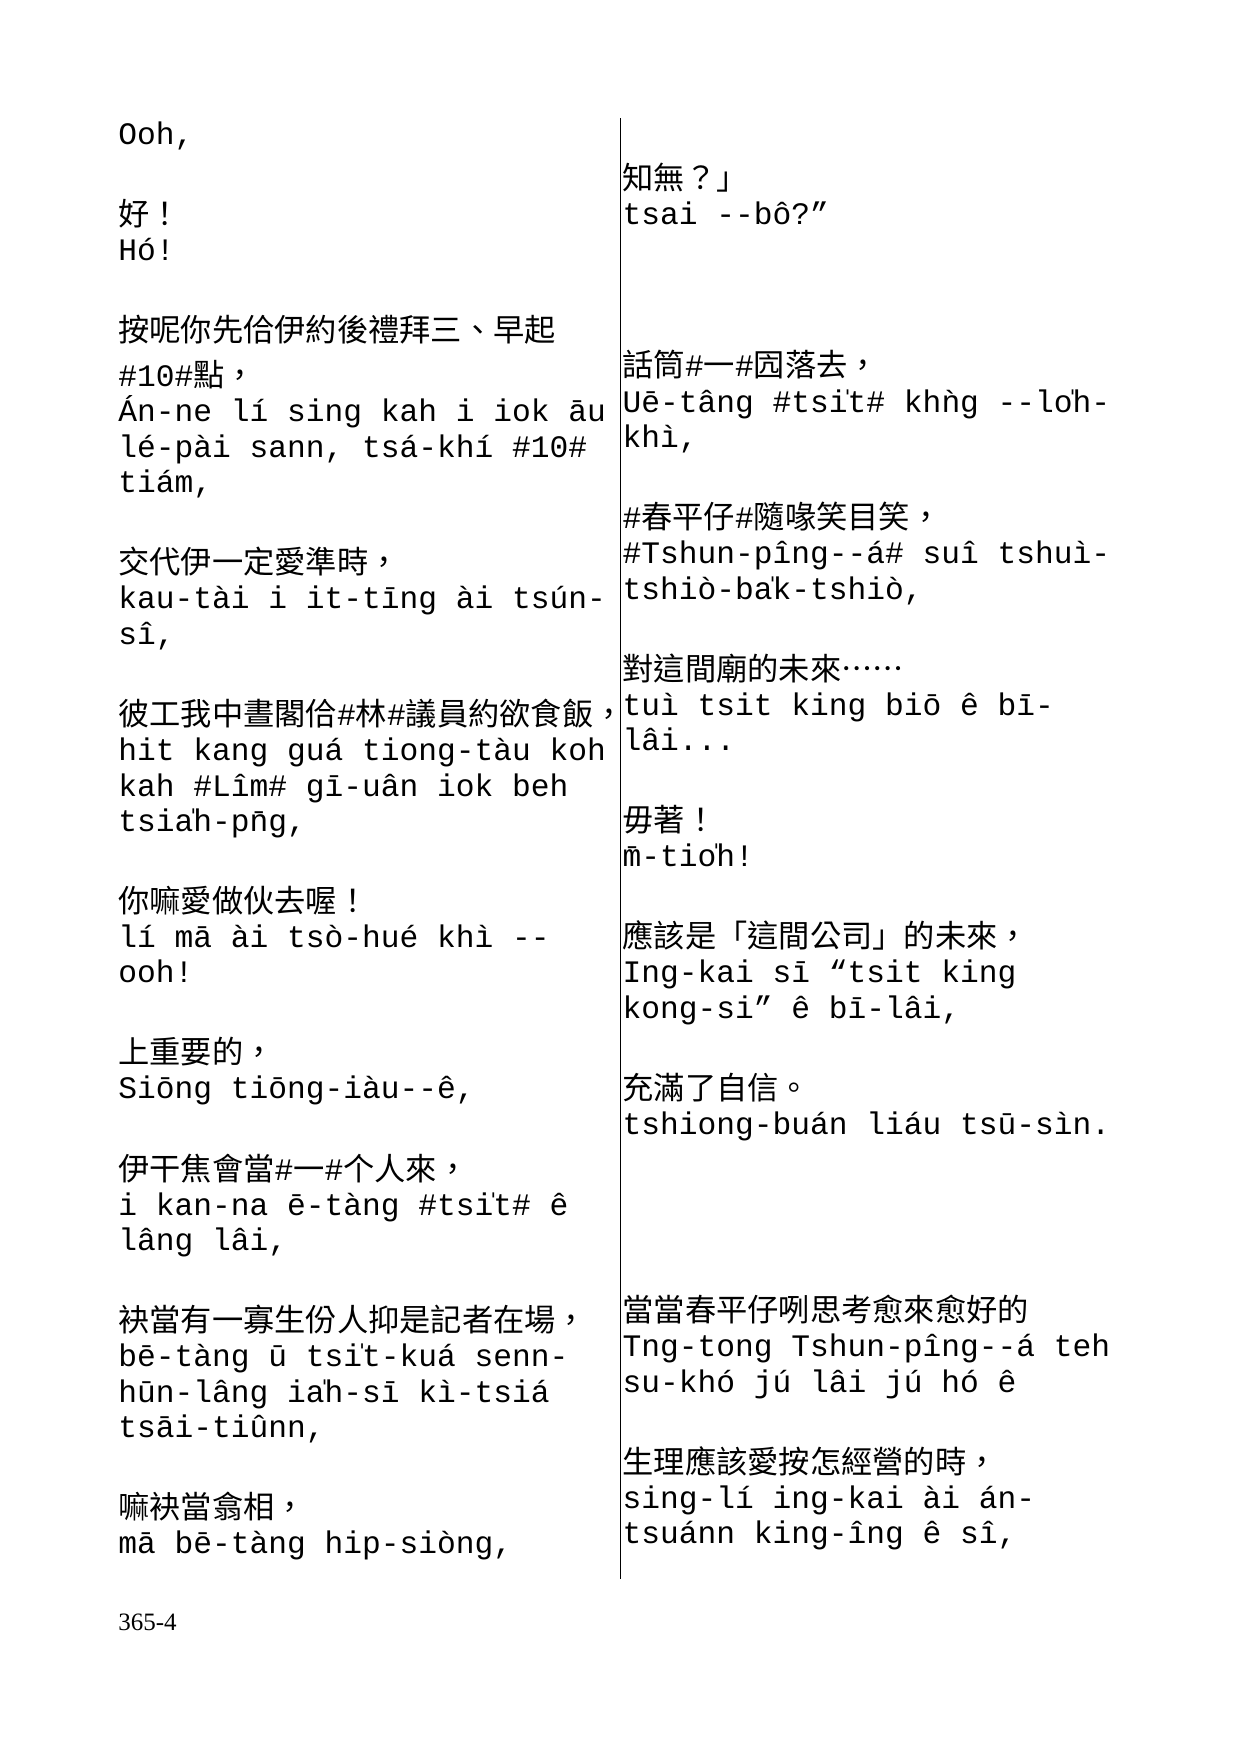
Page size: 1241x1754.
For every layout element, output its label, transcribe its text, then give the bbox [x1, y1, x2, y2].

text 毋著！ [622, 796, 1122, 841]
text mā bē-tàng hip-siòng, [118, 1528, 618, 1563]
text #春平仔#隨喙笑目笑， [622, 492, 1122, 538]
text 你嘛愛做伙去喔！ [118, 876, 618, 921]
text 按呢你先佮伊約後禮拜三、早起#10#點， [118, 305, 618, 396]
text 話筒#一#囥落去， [622, 340, 1122, 386]
text sing-lí ing-kai ài án-tsuánn king-îng ê sî, [622, 1482, 1122, 1553]
text lí mā ài tsò-hué khì --ooh! [118, 921, 618, 992]
text 充滿了自信。 [622, 1063, 1122, 1108]
text kau-tài i it-tīng ài tsún-sî, [118, 583, 618, 653]
text 好！ [118, 189, 618, 234]
text Hó! [118, 234, 618, 269]
text 當當春平仔咧思考愈來愈好的 [622, 1285, 1122, 1331]
text #Tshun-pîng--á# suî tshuì-tshiò-ba̍k-tshiò, [622, 538, 1122, 609]
text 知無？」 [622, 153, 1122, 199]
text tuì tsit king biō ê bī-lâi... [622, 689, 1122, 760]
text Ing-kai sī “tsit king kong-si” ê bī-lâi, [622, 957, 1122, 1028]
text Án-ne lí sing kah i iok āu lé-pài sann, tsá-khí #10# tiám, [118, 396, 618, 502]
text tshiong-buán liáu tsū-sìn. [622, 1108, 1122, 1144]
text 嘛袂當翕相， [118, 1482, 618, 1528]
text Ooh, [118, 118, 618, 153]
text tsai --bô?” [622, 199, 1122, 234]
text 應該是「這間公司」的未來， [622, 912, 1122, 957]
text Uē-tâng #tsi̍t# khǹg --lo̍h-khì, [622, 386, 1122, 457]
text i kan-na ē-tàng #tsi̍t# ê lâng lâi, [118, 1189, 618, 1260]
text 伊干焦會當#一#个人來， [118, 1144, 618, 1189]
text bē-tàng ū tsi̍t-kuá senn-hūn-lâng ia̍h-sī kì-tsiá tsāi-tiûnn, [118, 1341, 618, 1447]
text Tng-tong Tshun-pîng--á teh su-khó jú lâi jú hó ê [622, 1331, 1122, 1401]
text 交代伊一定愛準時， [118, 537, 618, 583]
text hit kang guá tiong-tàu koh kah #Lîm# gī-uân iok beh tsia̍h-pn̄g, [118, 734, 618, 841]
text 彼工我中晝閣佮#林#議員約欲食飯， [118, 689, 618, 734]
text 袂當有一寡生份人抑是記者在場， [118, 1296, 618, 1341]
text m̄-tio̍h! [622, 841, 1122, 876]
text 生理應該愛按怎經營的時， [622, 1437, 1122, 1482]
text 對這間廟的未來…… [622, 644, 1122, 689]
text 上重要的， [118, 1028, 618, 1073]
text Siōng tiōng-iàu--ê, [118, 1073, 618, 1108]
